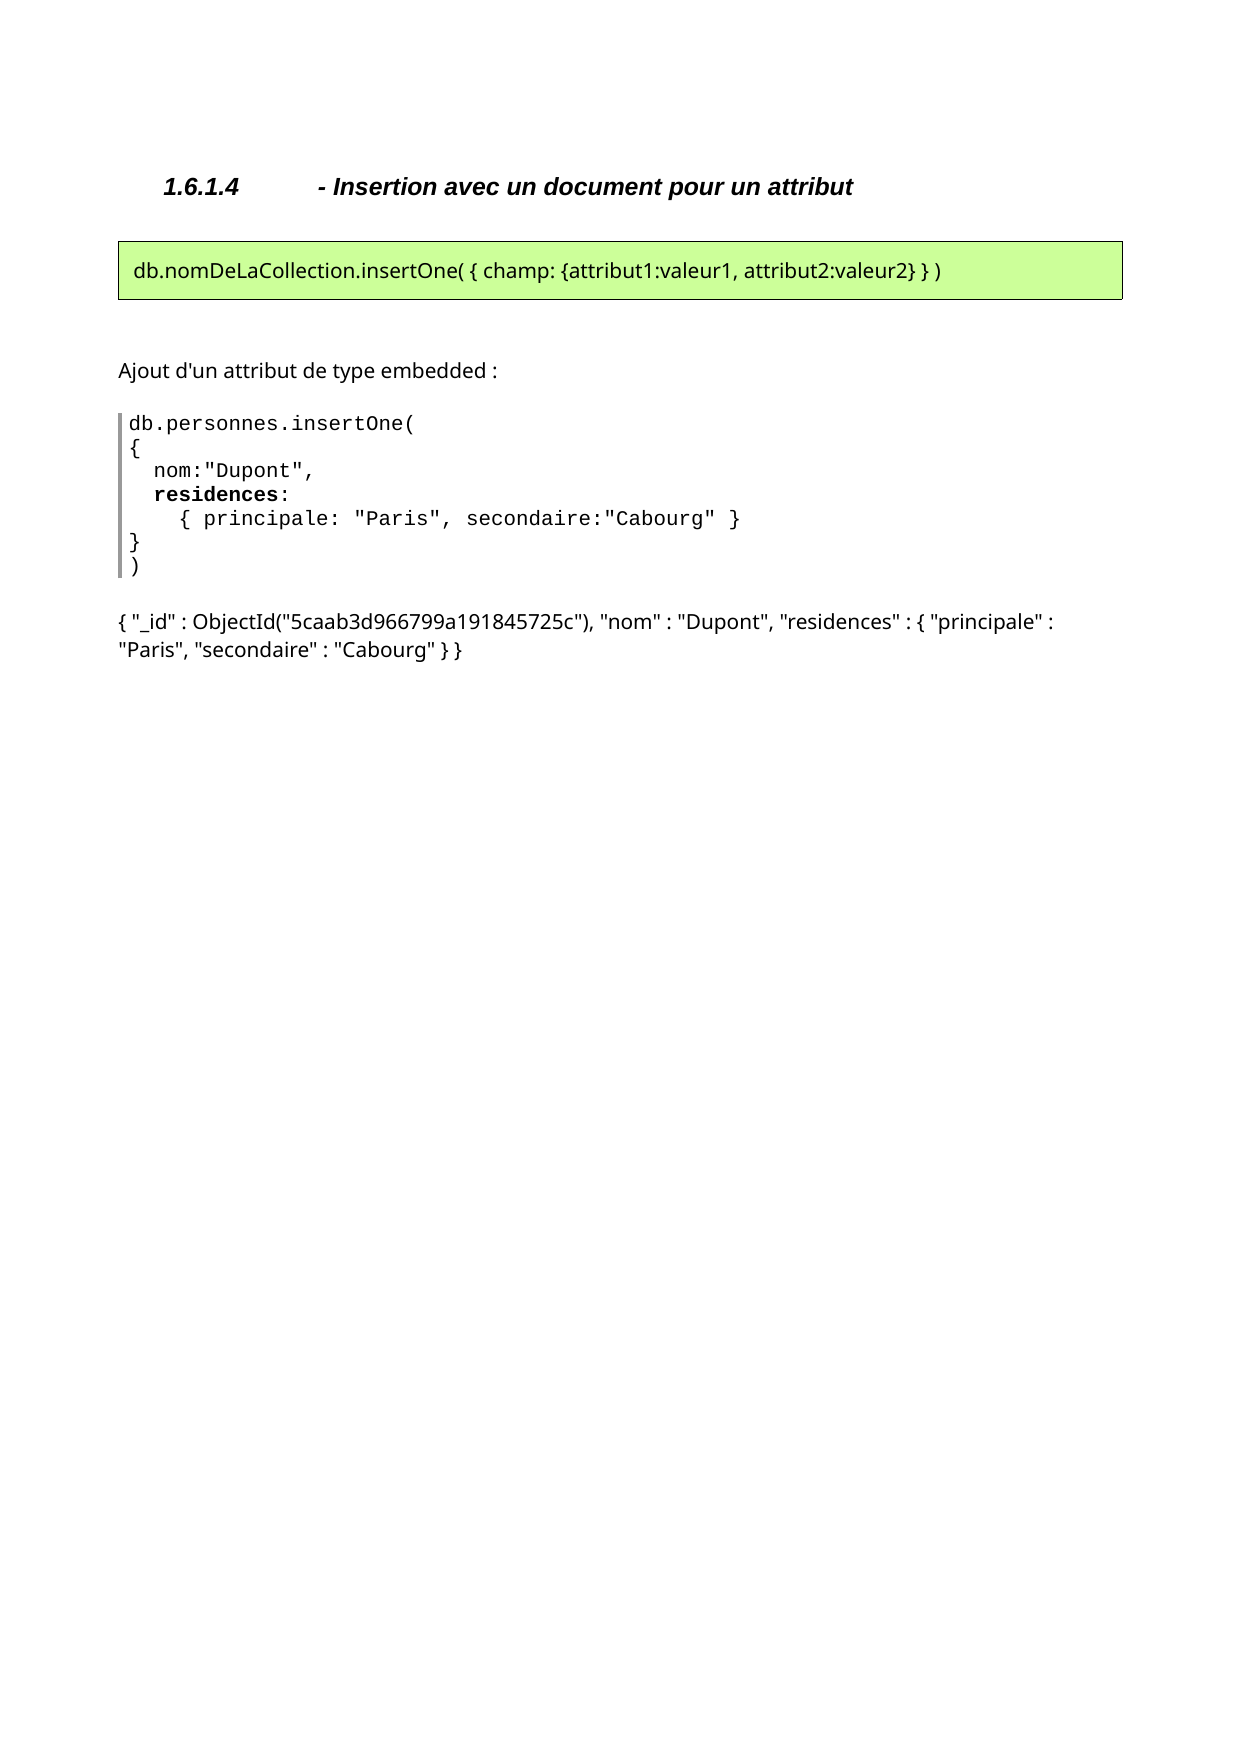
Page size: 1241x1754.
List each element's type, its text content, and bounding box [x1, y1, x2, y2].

text Ajout d'un attribut de type embedded : [118, 356, 1122, 384]
subtitle - Insertion avec un document pour un attribut [163, 172, 1122, 200]
text db.personnes.insertOne( [122, 413, 1122, 437]
text nom:"Dupont", [122, 460, 1122, 484]
text { "_id" : ObjectId("5caab3d966799a191845725c"), "nom" : "Dupont", "residences" : { "principale" : "Paris", "secondaire" : "Cabourg" } } [118, 607, 1122, 664]
text { principale: "Paris", secondaire:"Cabourg" } [122, 508, 1122, 531]
text residences: [122, 484, 1122, 508]
text } [122, 531, 1122, 555]
text db.nomDeLaCollection.insertOne( { champ: {attribut1:valeur1, attribut2:valeur2} } ) [119, 242, 1122, 299]
text { [122, 437, 1122, 460]
text ) [122, 555, 1122, 578]
